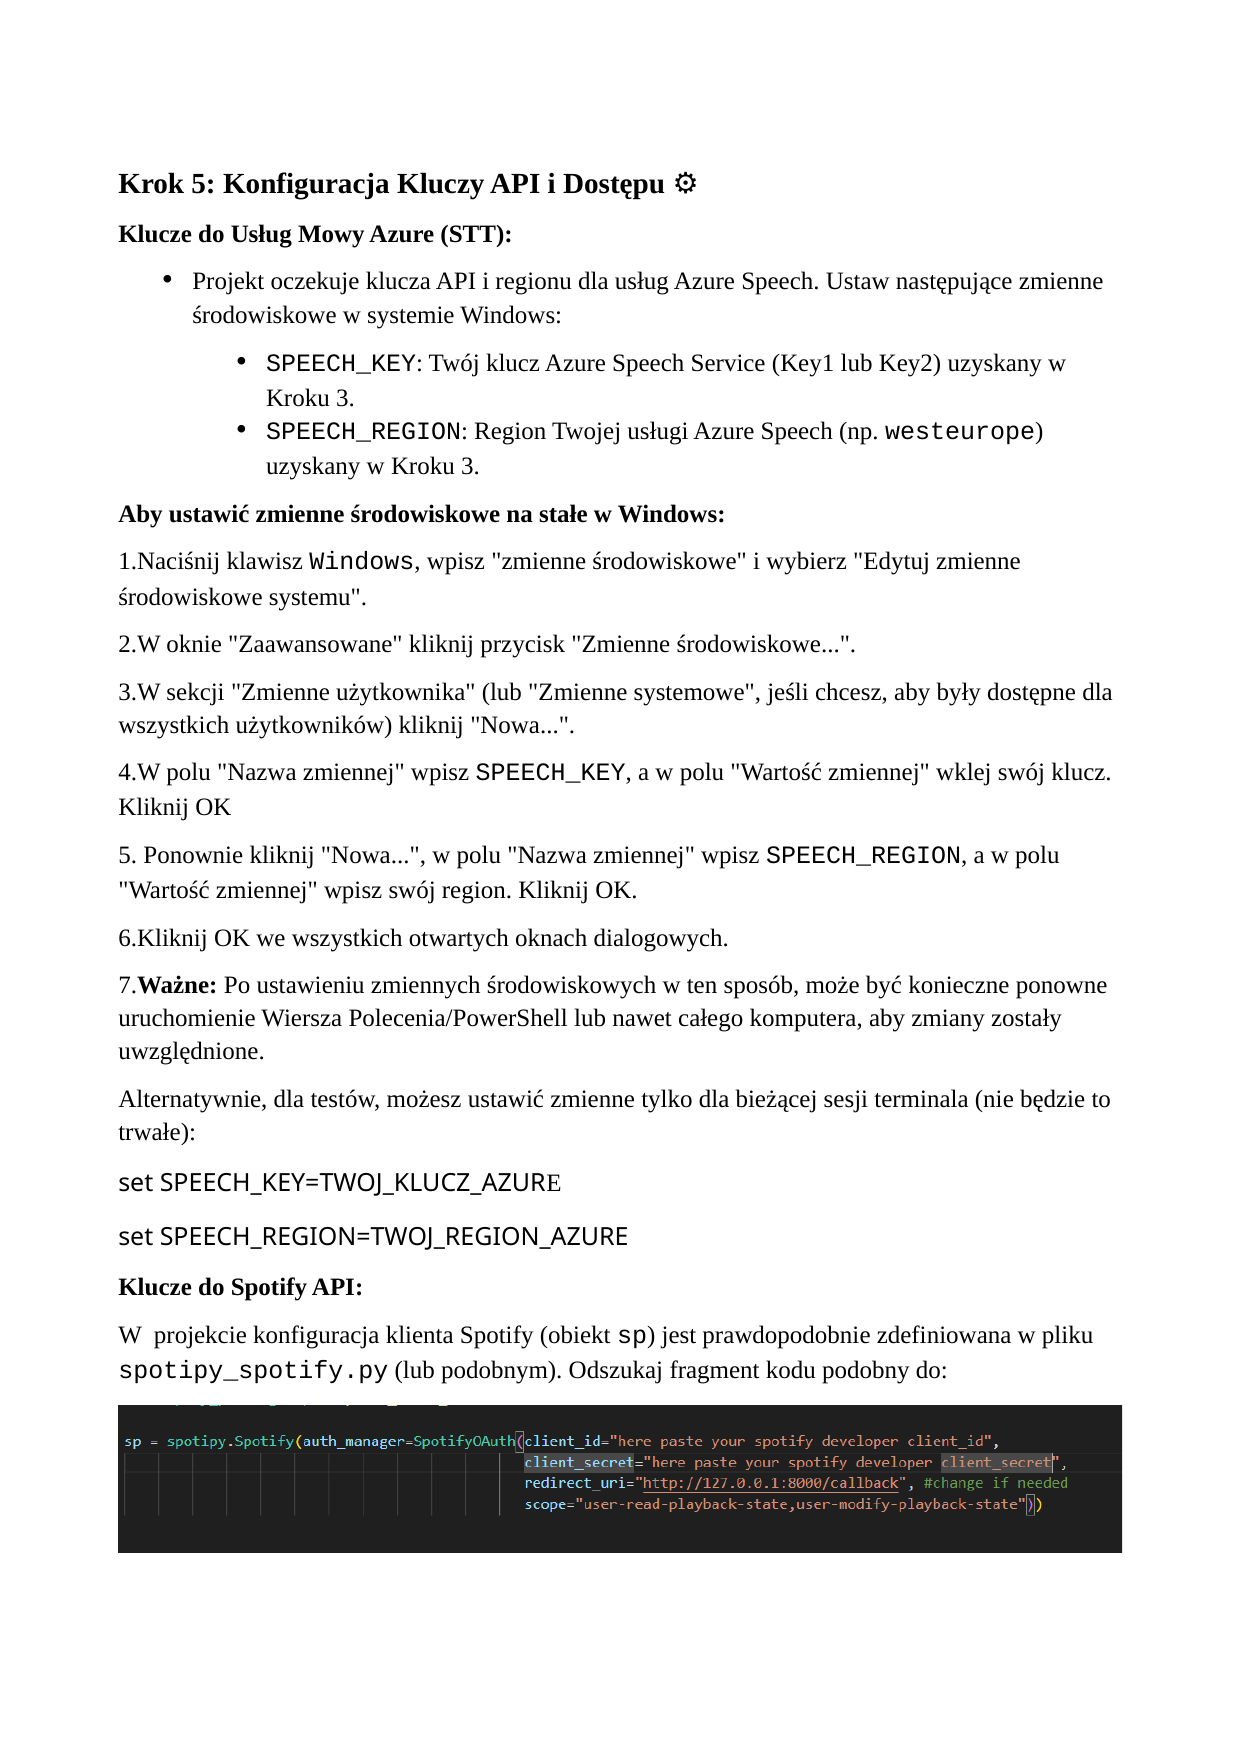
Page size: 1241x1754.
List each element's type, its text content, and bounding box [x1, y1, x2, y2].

text 6.Kliknij OK we wszystkich otwartych oknach dialogowych. [118, 923, 1122, 952]
text Aby ustawić zmienne środowiskowe na stałe w Windows: [118, 499, 1122, 528]
text Klucze do Usług Mowy Azure (STT): [118, 219, 1122, 248]
text set SPEECH_KEY=TWOJ_KLUCZ_AZURE [118, 1165, 1122, 1199]
text 1.Naciśnij klawisz Windows, wpisz "zmienne środowiskowe" i wybierz "Edytuj zmienne środowiskowe systemu". [118, 546, 1122, 610]
text Klucze do Spotify API: [118, 1272, 1122, 1301]
text 3.W sekcji "Zmienne użytkownika" (lub "Zmienne systemowe", jeśli chcesz, aby były dostępne dla wszystkich użytkowników) kliknij "Nowa...". [118, 677, 1122, 738]
picture [118, 1405, 1123, 1553]
text Krok 5: Konfiguracja Kluczy API i Dostępu ⚙️ [118, 166, 1122, 199]
text Alternatywnie, dla testów, możesz ustawić zmienne tylko dla bieżącej sesji terminala (nie będzie to trwałe): [118, 1084, 1122, 1146]
list SPEECH_KEY: Twój klucz Azure Speech Service (Key1 lub Key2) uzyskany w Kroku 3. [236, 348, 1122, 412]
text set SPEECH_REGION=TWOJ_REGION_AZURE [118, 1218, 1122, 1252]
list Projekt oczekuje klucza API i regionu dla usług Azure Speech. Ustaw następujące zmienne środowiskowe w systemie Windows: [162, 266, 1122, 329]
text 7.Ważne: Po ustawieniu zmiennych środowiskowych w ten sposób, może być konieczne ponowne uruchomienie Wiersza Polecenia/PowerShell lub nawet całego komputera, aby zmiany zostały uwzględnione. [118, 970, 1122, 1065]
text 4.W polu "Nazwa zmiennej" wpisz SPEECH_KEY, a w polu "Wartość zmiennej" wklej swój klucz. Kliknij OK [118, 757, 1122, 821]
list SPEECH_REGION: Region Twojej usługi Azure Speech (np. westeurope) uzyskany w Kroku 3. [236, 416, 1122, 480]
text 2.W oknie "Zaawansowane" kliknij przycisk "Zmienne środowiskowe...". [118, 629, 1122, 658]
text W projekcie konfiguracja klienta Spotify (obiekt sp) jest prawdopodobnie zdefiniowana w pliku spotipy_spotify.py (lub podobnym). Odszukaj fragment kodu podobny do: [118, 1320, 1122, 1386]
text 5. Ponownie kliknij "Nowa...", w polu "Nazwa zmiennej" wpisz SPEECH_REGION, a w polu "Wartość zmiennej" wpisz swój region. Kliknij OK. [118, 840, 1122, 904]
